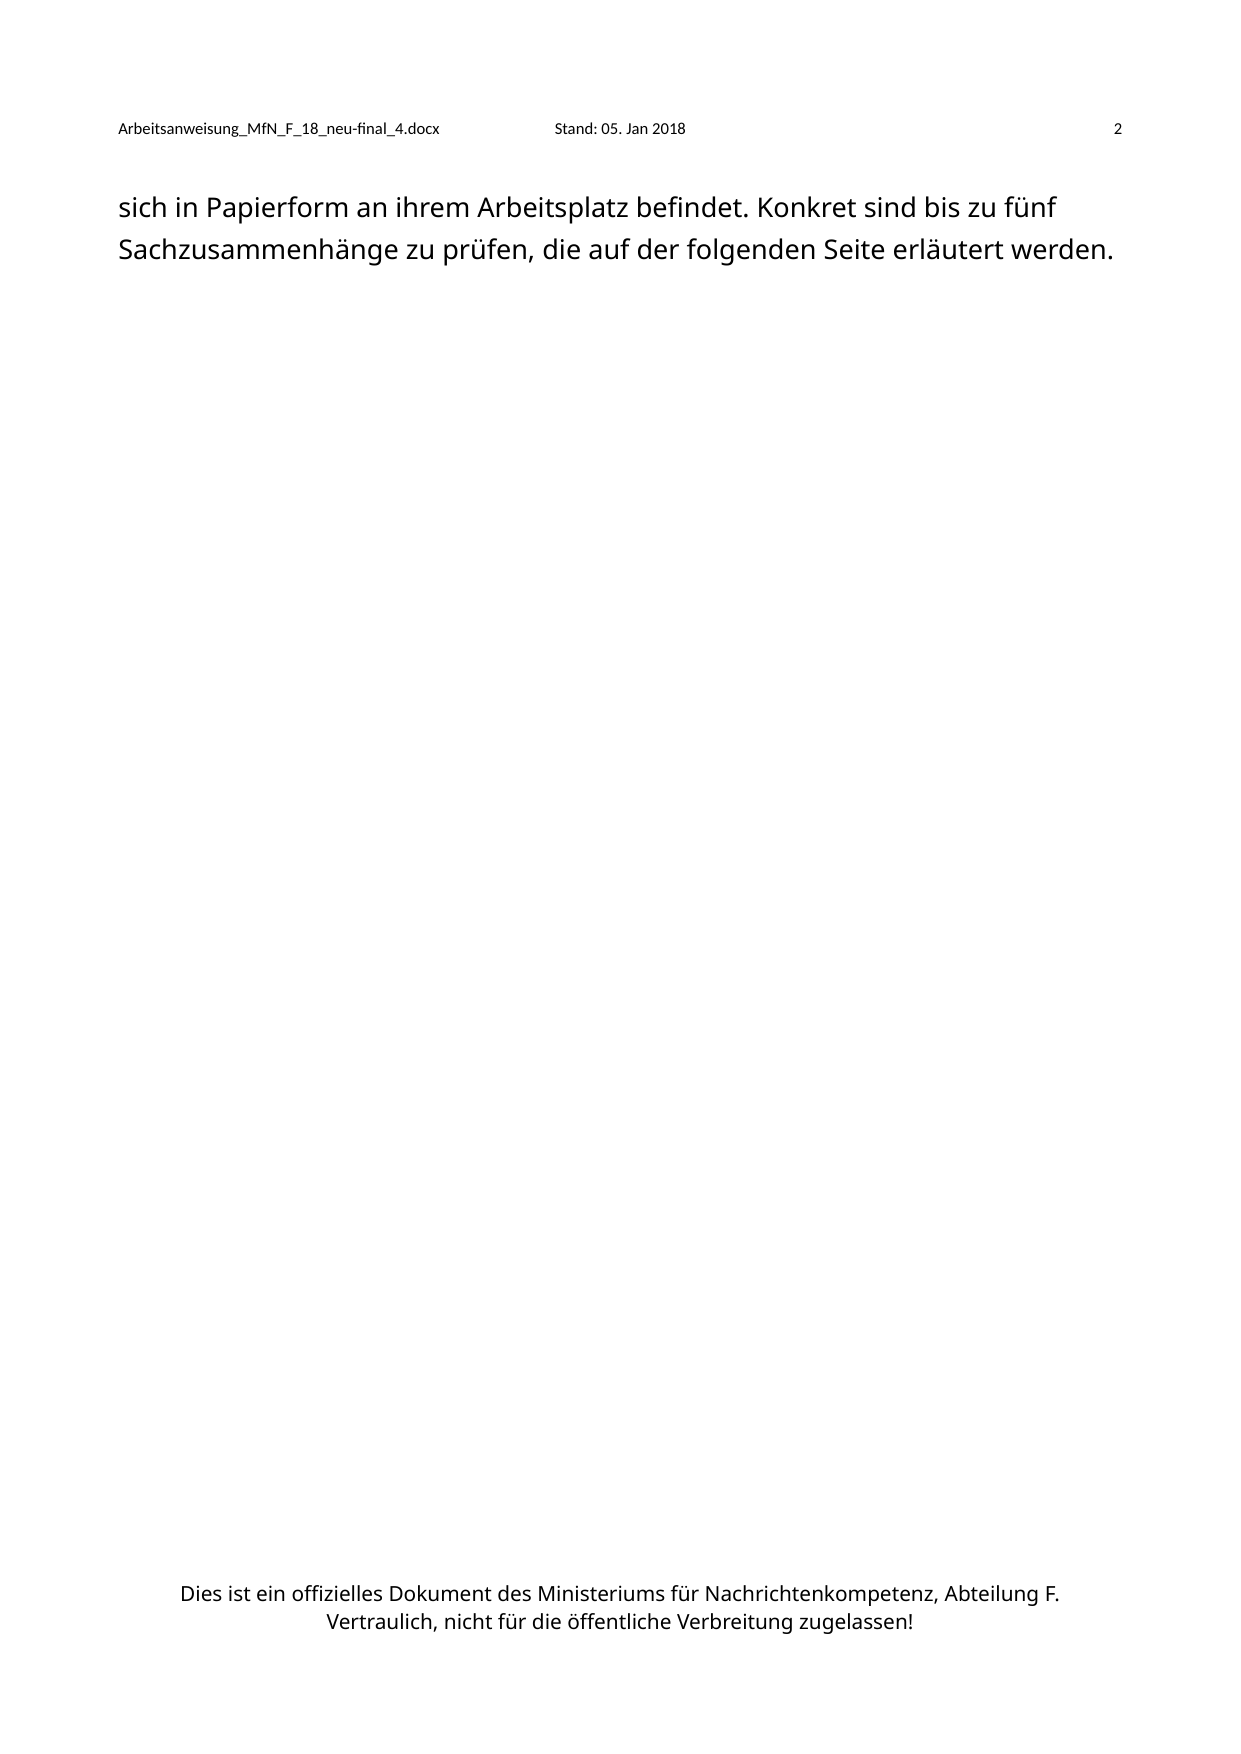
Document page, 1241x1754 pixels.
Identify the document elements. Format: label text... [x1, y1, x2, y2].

text sich in Papierform an ihrem Arbeitsplatz befindet. Konkret sind bis zu fünf Sachzusammenhänge zu prüfen, die auf der folgenden Seite erläutert werden. [118, 188, 1122, 267]
